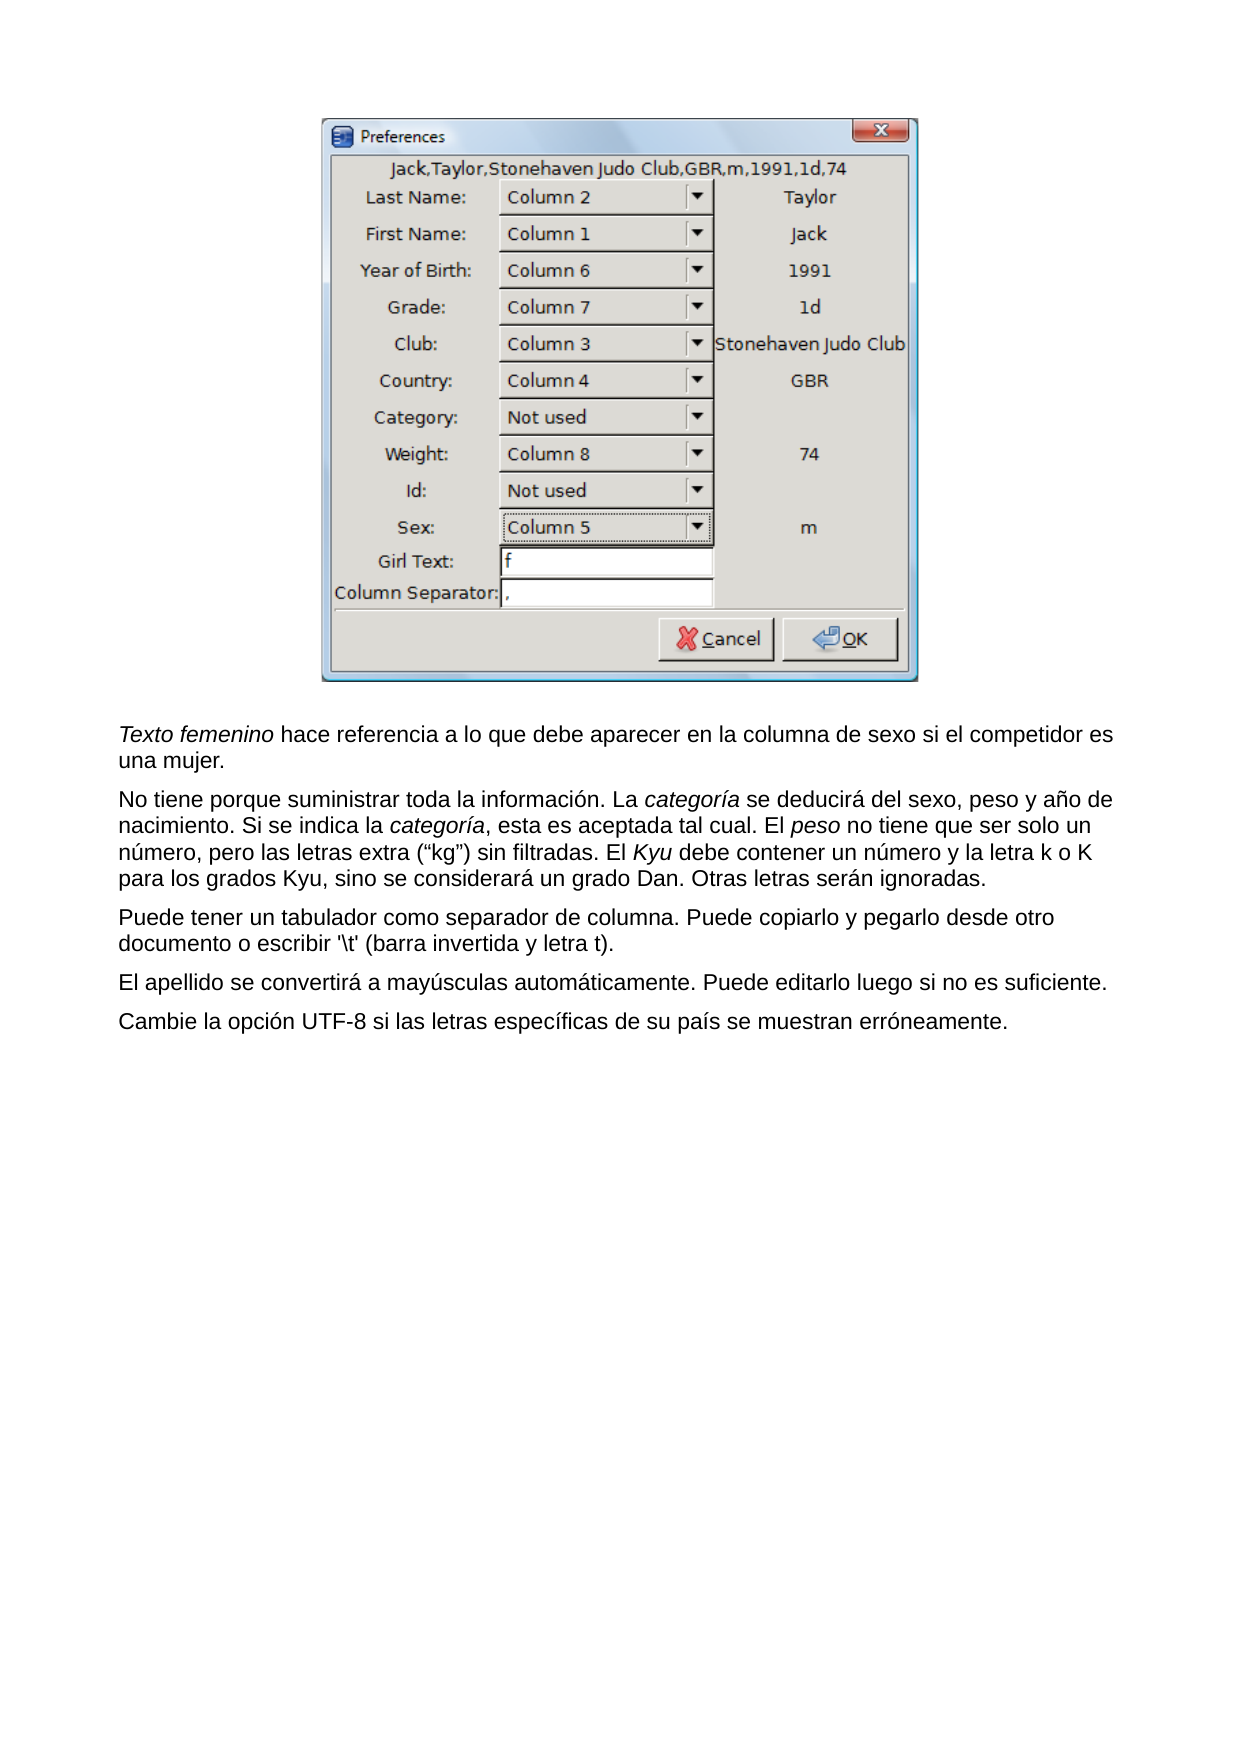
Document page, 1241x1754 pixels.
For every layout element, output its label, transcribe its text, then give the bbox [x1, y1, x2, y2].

text Cambie la opción UTF-8 si las letras específicas de su país se muestran erróneamente. [118, 1008, 1122, 1034]
text No tiene porque suministrar toda la información. La categoría se deducirá del sexo, peso y año de nacimiento. Si se indica la categoría, esta es aceptada tal cual. El peso no tiene que ser solo un número, pero las letras extra (“kg”) sin filtradas. El Kyu debe contener un número y la letra k o K para los grados Kyu, sino se considerará un grado Dan. Otras letras serán ignoradas. [118, 786, 1122, 891]
picture [321, 118, 919, 682]
text Texto femenino hace referencia a lo que debe aparecer en la columna de sexo si el competidor es una mujer. [118, 721, 1122, 773]
text Puede tener un tabulador como separador de columna. Puede copiarlo y pegarlo desde otro documento o escribir '\t' (barra invertida y letra t). [118, 904, 1122, 956]
text El apellido se convertirá a mayúsculas automáticamente. Puede editarlo luego si no es suficiente. [118, 969, 1122, 995]
